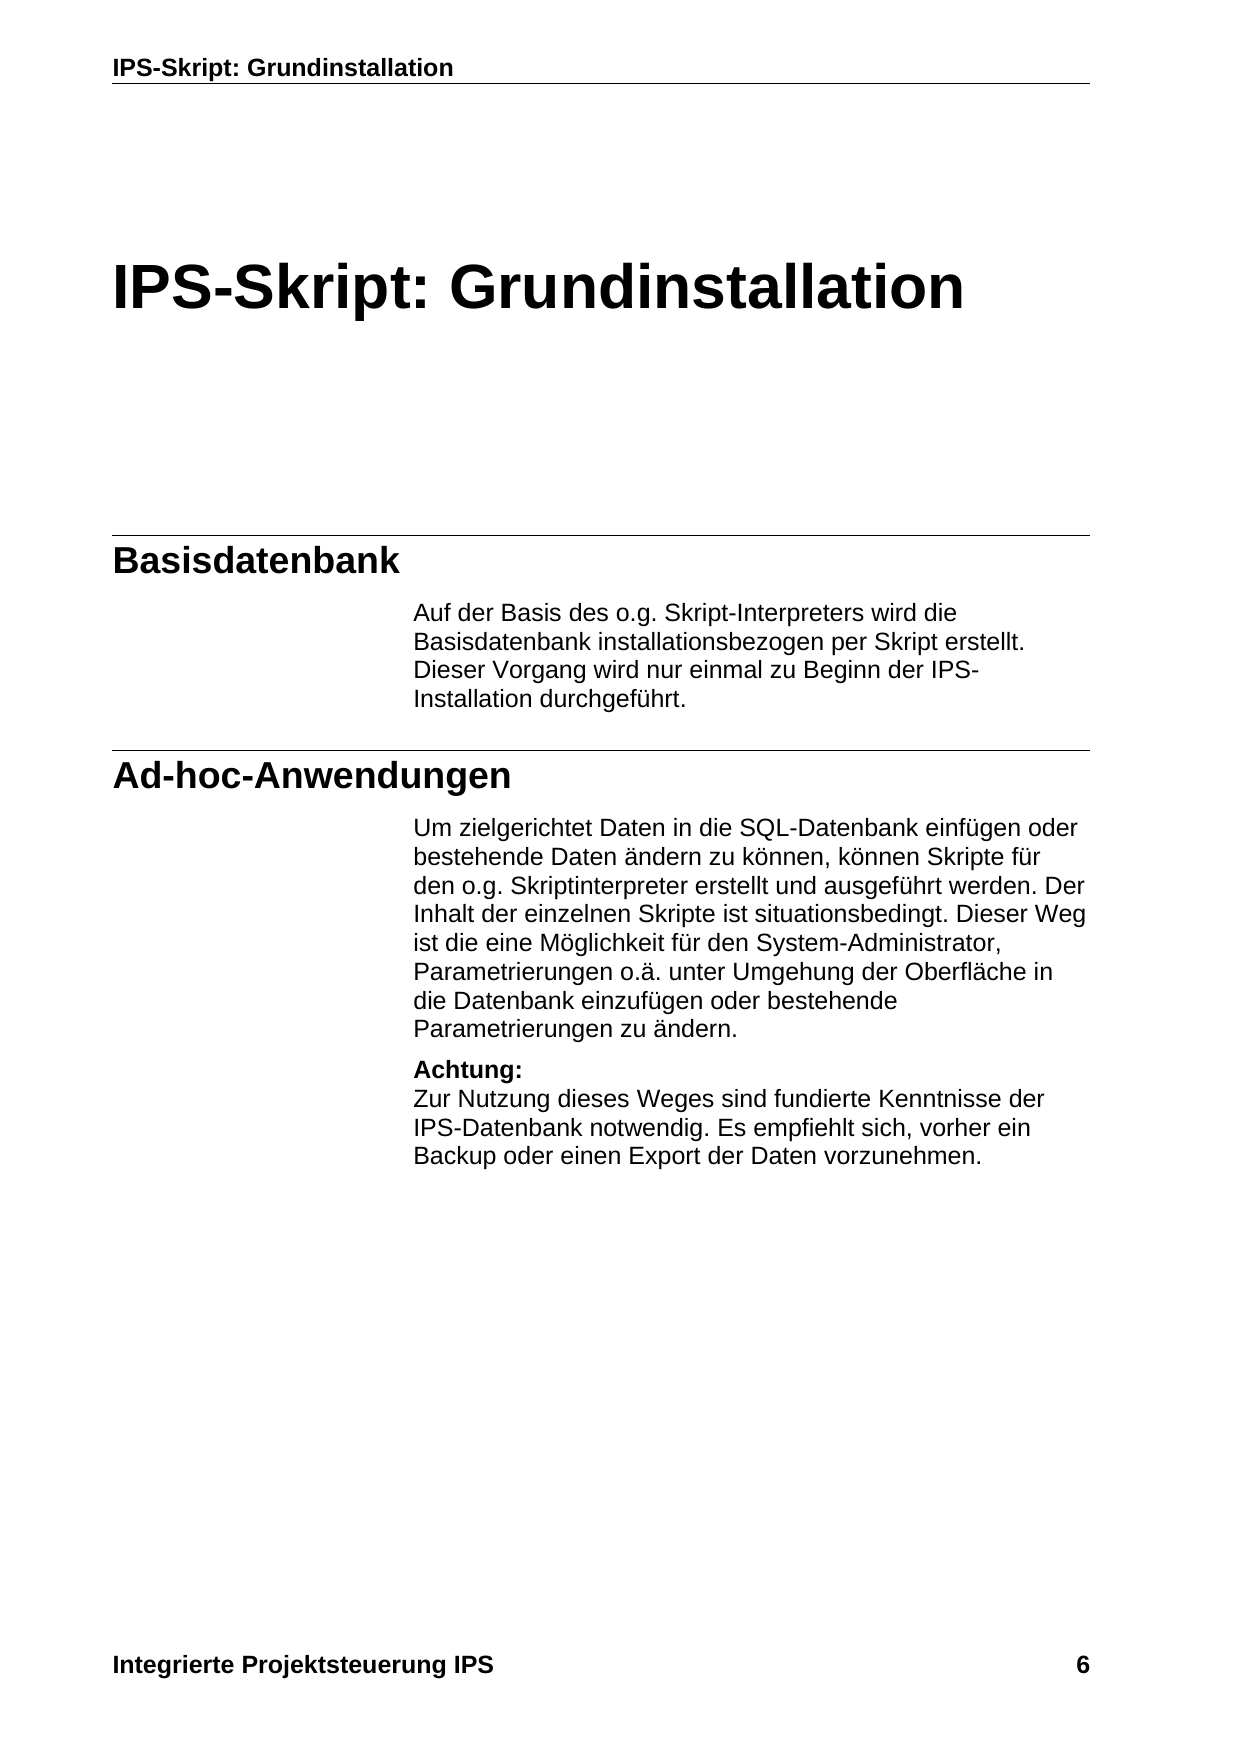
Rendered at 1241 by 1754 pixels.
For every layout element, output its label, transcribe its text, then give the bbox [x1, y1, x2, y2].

subtitle Basisdatenbank [112, 536, 1090, 581]
table_header [113, 586, 413, 713]
subtitle Ad-hoc-Anwendungen [112, 751, 1090, 797]
subtitle IPS-Skript: Grundinstallation [112, 250, 1090, 322]
table_header Um zielgerichtet Daten in die SQL-Datenbank einfügen oder bestehende Daten ändern zu können, können Skripte für den o.g. Skriptinterpreter erstellt und ausgeführt werden. Der Inhalt der einzelnen Skripte ist situationsbedingt. Dieser Weg ist die eine Möglichkeit für den System-Administrator, Parametrierungen o.ä. unter Umgehung der Oberfläche in die Datenbank einzufügen oder bestehende Parametrierungen zu ändern. Achtung: Zur Nutzung dieses Weges sind fundierte Kenntnisse der IPS-Datenbank notwendig. Es empfiehlt sich, vorher ein Backup oder einen Export der Daten vorzunehmen. [413, 801, 1088, 1170]
table_header Auf der Basis des o.g. Skript-Interpreters wird die Basisdatenbank installationsbezogen per Skript erstellt. Dieser Vorgang wird nur einmal zu Beginn der IPS-Installation durchgeführt. [413, 586, 1088, 713]
table_header [113, 801, 413, 1170]
